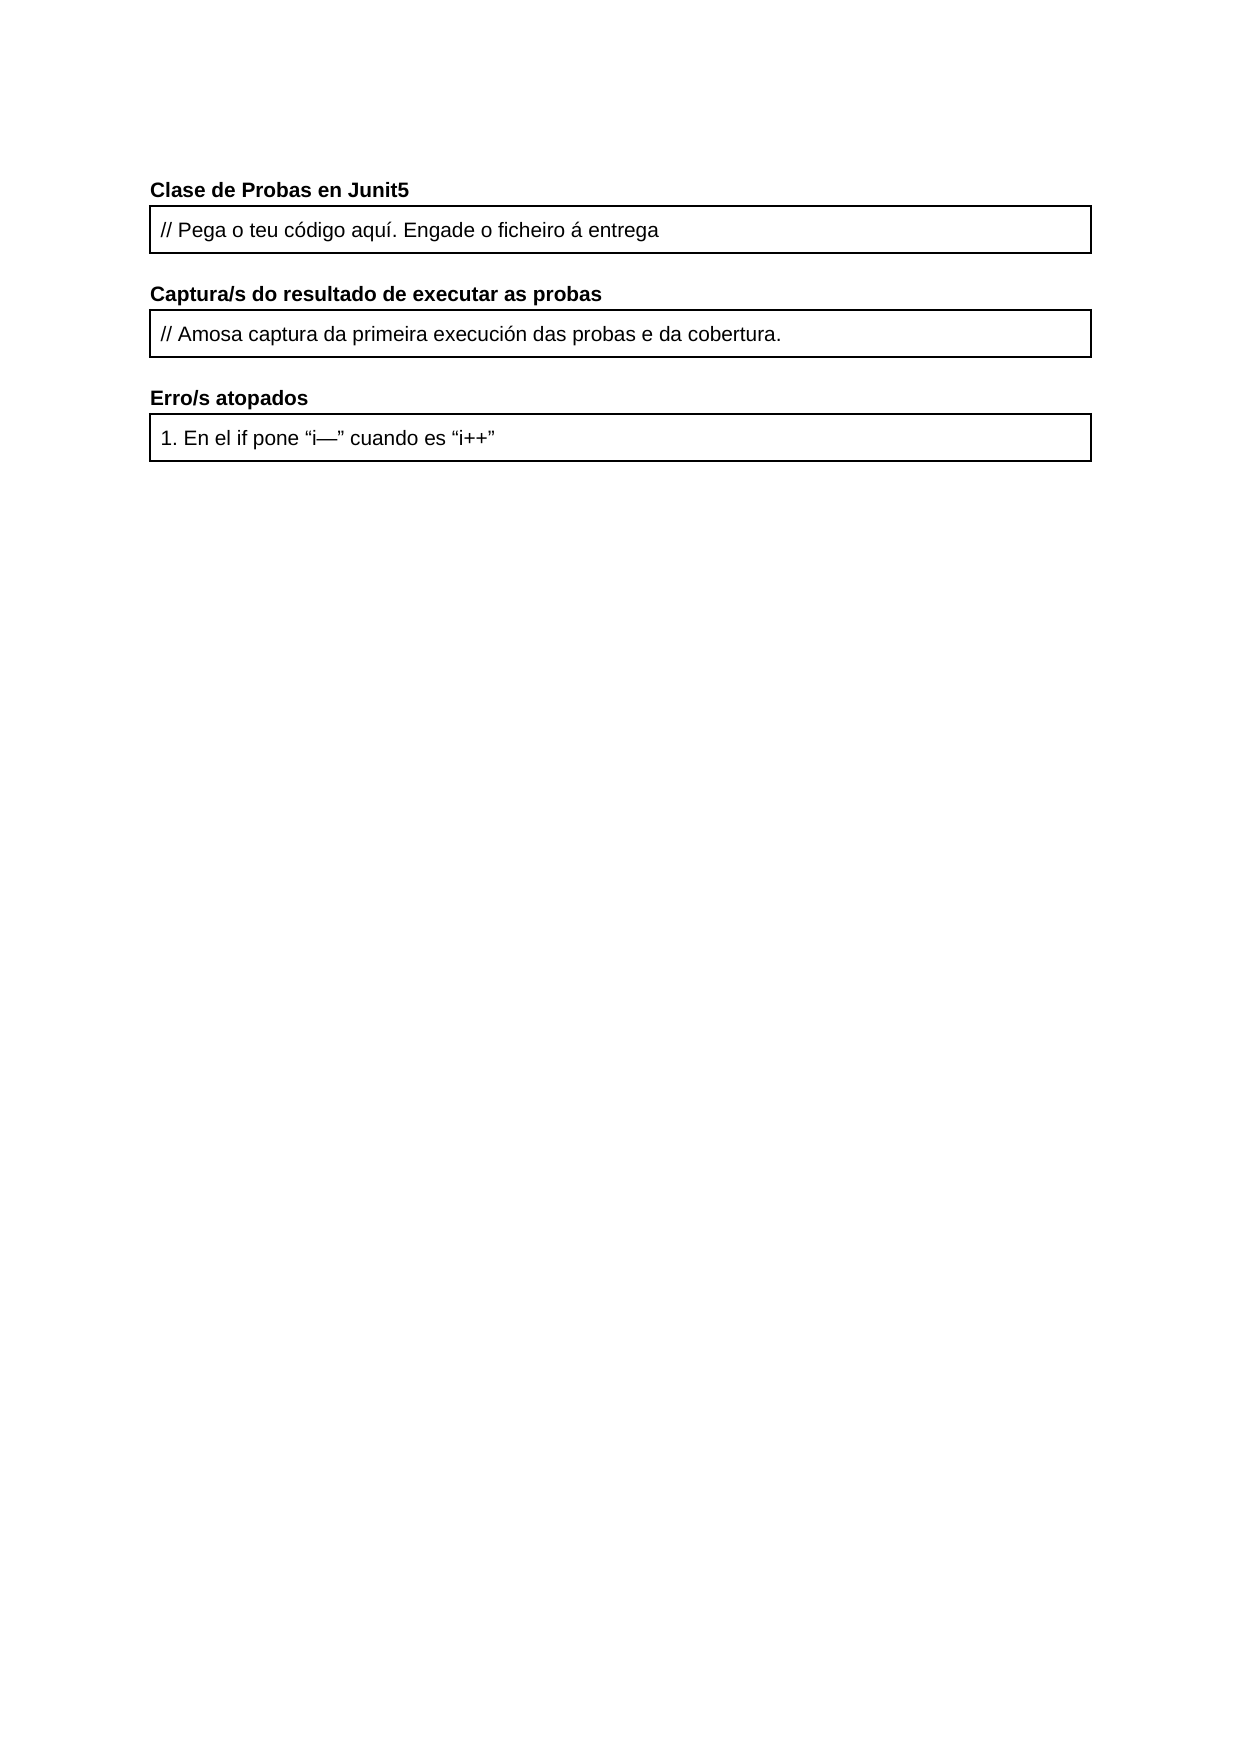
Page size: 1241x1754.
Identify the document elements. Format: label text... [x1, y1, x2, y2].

text Clase de Probas en Junit5 [150, 177, 1090, 201]
text Captura/s do resultado de executar as probas [150, 281, 1090, 305]
table_header // Amosa captura da primeira execución das probas e da cobertura. [151, 311, 1090, 356]
text Erro/s atopados [150, 385, 1090, 409]
table_header 1. En el if pone “i—” cuando es “i++” [151, 415, 1090, 460]
table_header // Pega o teu código aquí. Engade o ficheiro á entrega [151, 207, 1090, 252]
